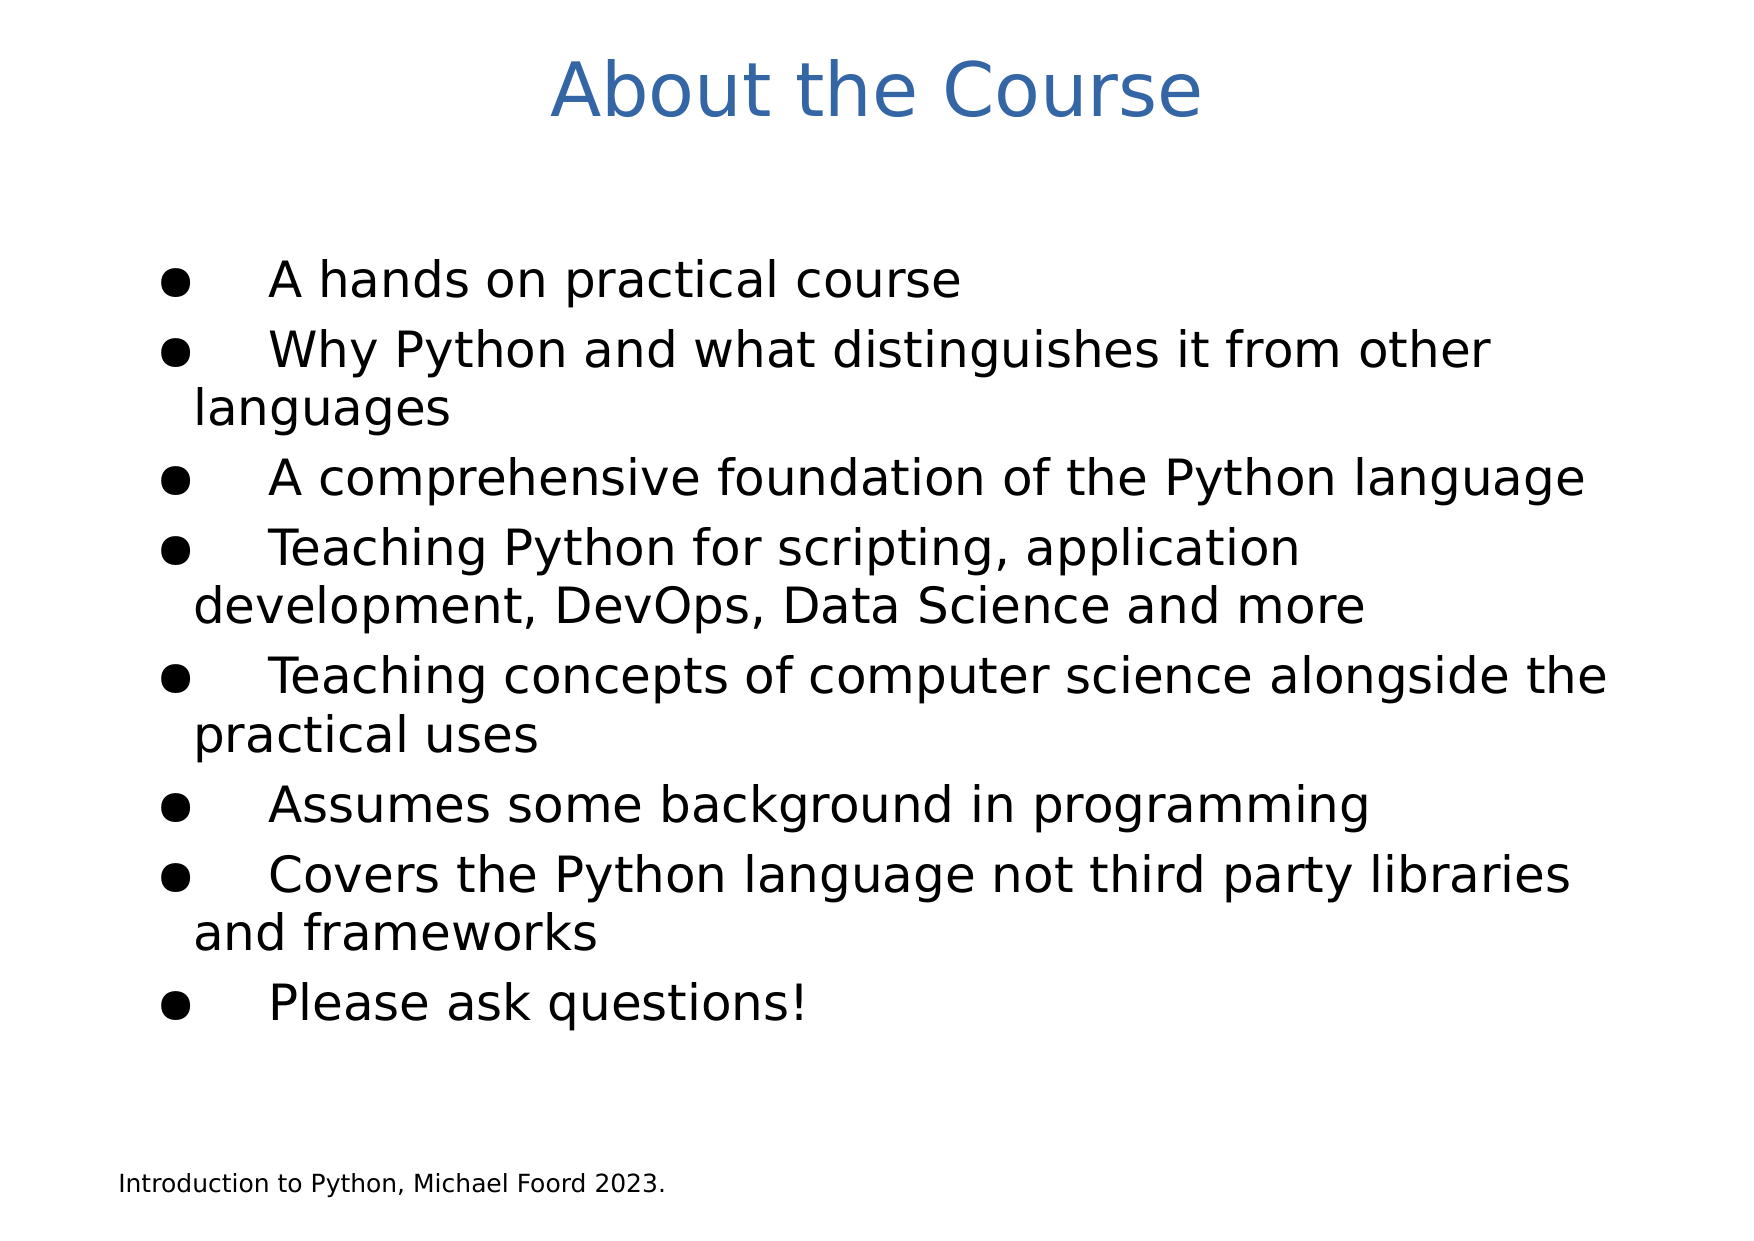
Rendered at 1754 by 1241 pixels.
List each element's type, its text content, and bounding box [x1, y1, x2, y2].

subtitle About the Course [118, 47, 1636, 134]
list Teaching concepts of computer science alongside the practical uses [156, 647, 1636, 764]
list Teaching Python for scripting, application development, DevOps, Data Science and more [156, 519, 1636, 636]
list Please ask questions! [156, 974, 1636, 1032]
list A comprehensive foundation of the Python language [156, 449, 1636, 507]
list A hands on practical course [156, 251, 1636, 309]
list Covers the Python language not third party libraries and frameworks [156, 846, 1636, 962]
list Assumes some background in programming [156, 776, 1636, 834]
list Why Python and what distinguishes it from other languages [156, 321, 1636, 437]
